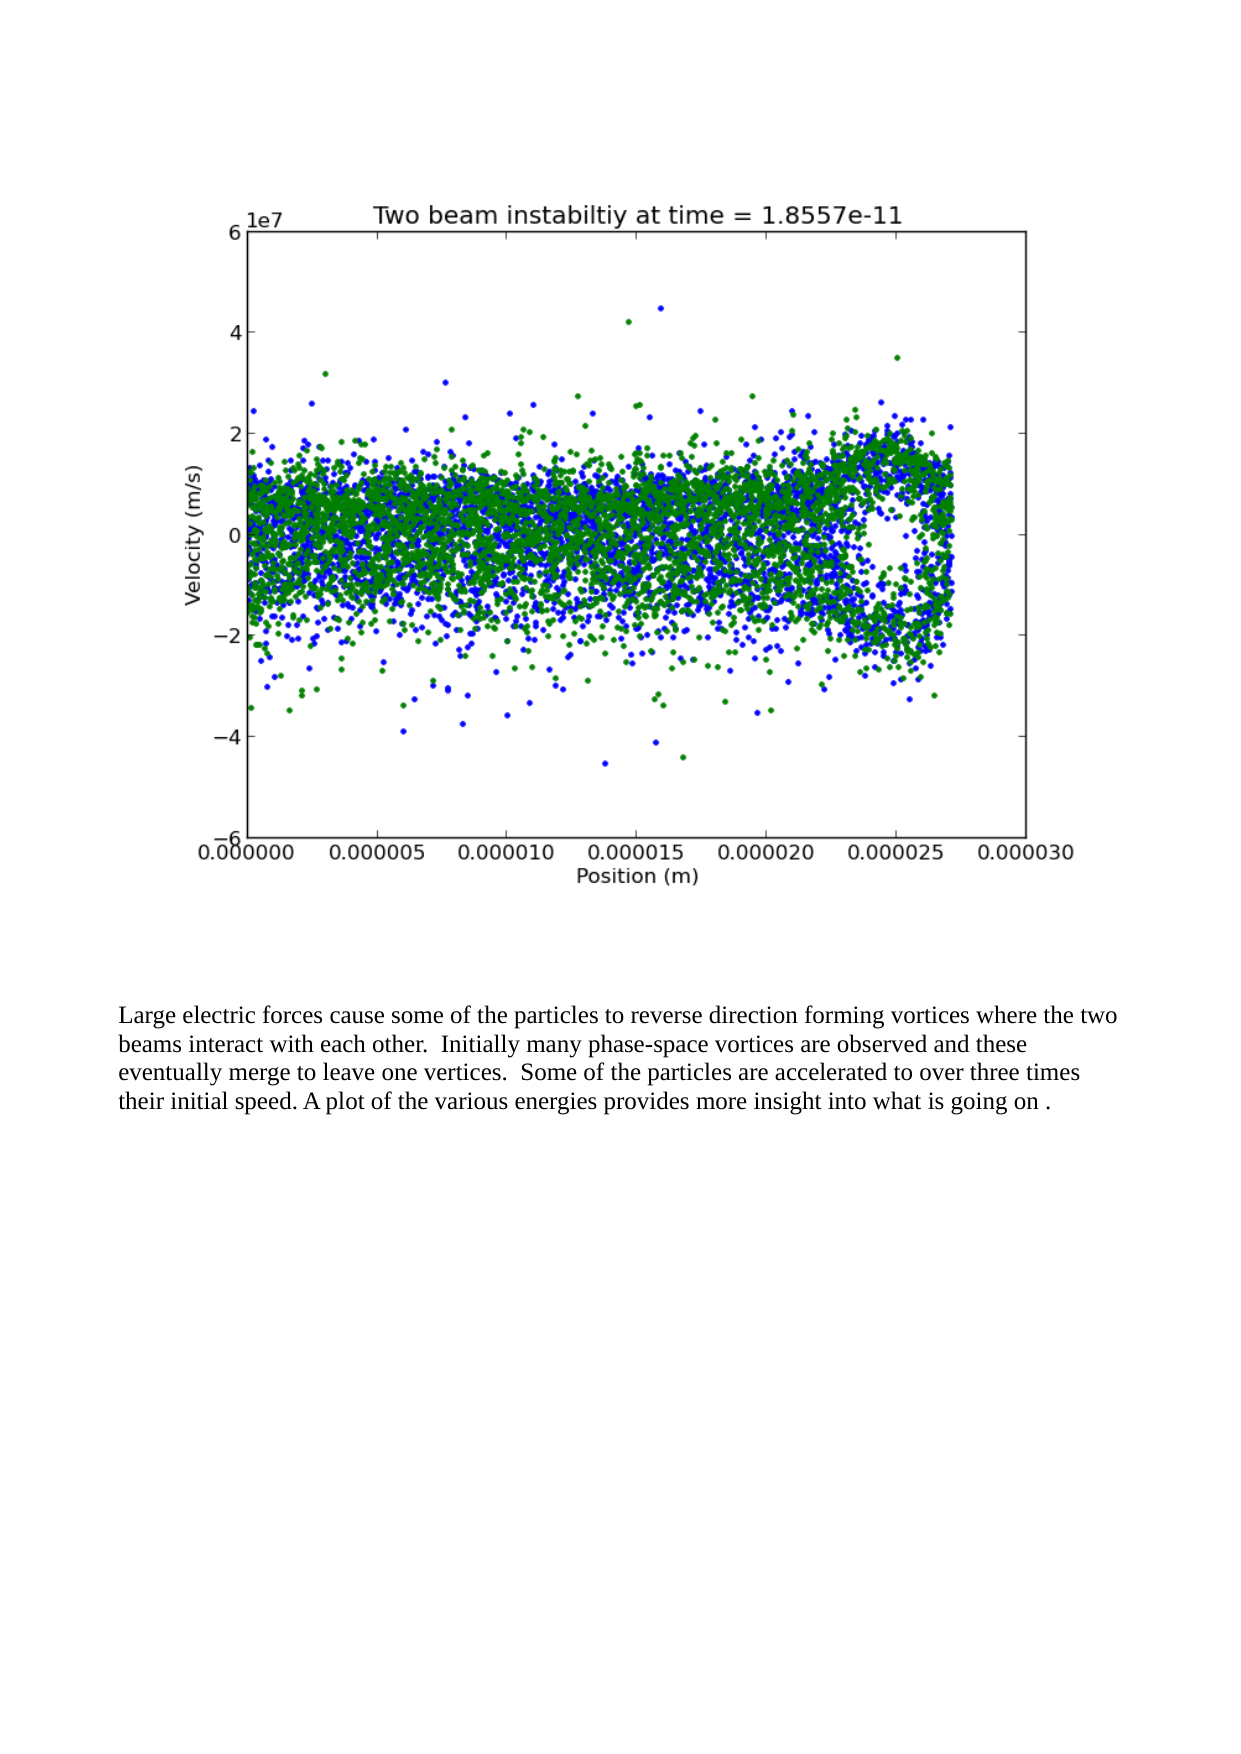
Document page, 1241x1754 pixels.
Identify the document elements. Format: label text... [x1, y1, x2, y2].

text Large electric forces cause some of the particles to reverse direction forming vortices where the two beams interact with each other. Initially many phase-space vortices are observed and these eventually merge to leave one vertices. Some of the particles are accelerated to over three times their initial speed. A plot of the various energies provides more insight into what is going on . [118, 1000, 1122, 1115]
picture [122, 157, 1127, 914]
